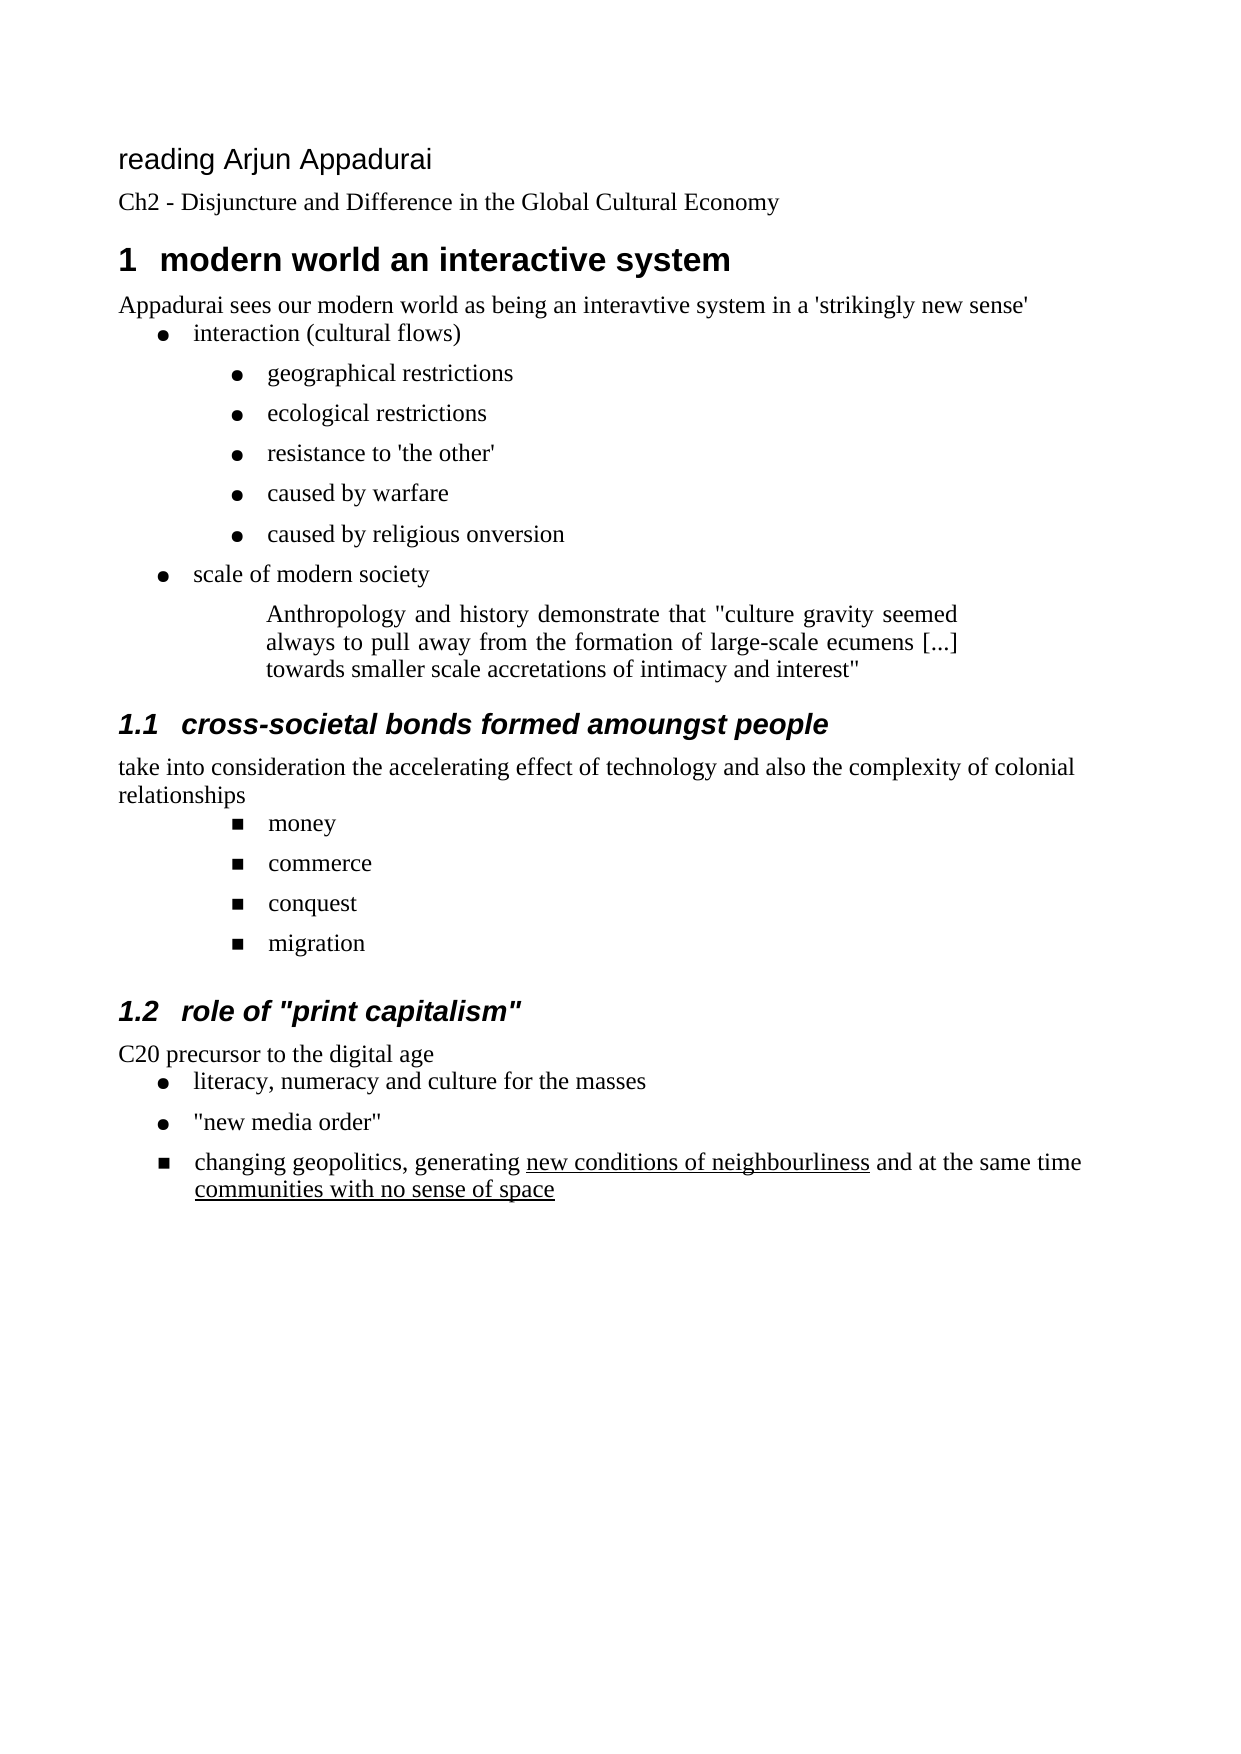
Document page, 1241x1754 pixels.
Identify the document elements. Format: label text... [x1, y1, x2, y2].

list resistance to 'the other' [229, 439, 1122, 467]
subtitle reading Arjun Appadurai [118, 143, 1122, 176]
subtitle role of "print capitalism" [118, 994, 1122, 1027]
list scale of modern society [156, 560, 1122, 588]
text take into consideration the accelerating effect of technology and also the complexity of colonial relationships [118, 753, 1122, 809]
list money [231, 809, 1122, 836]
list migration [231, 929, 1122, 957]
list caused by religious onversion [229, 520, 1122, 547]
list changing geopolitics, generating new conditions of neighbourliness and at the same time communities with no sense of space [157, 1148, 1122, 1203]
list literacy, numeracy and culture for the masses [156, 1067, 1122, 1095]
text Appadurai sees our modern world as being an interavtive system in a 'strikingly new sense' [118, 291, 1122, 319]
text Ch2 - Disjuncture and Difference in the Global Cultural Economy [118, 188, 1122, 216]
text C20 precursor to the digital age [118, 1040, 1122, 1067]
subtitle cross-societal bonds formed amoungst people [118, 708, 1122, 741]
list conquest [231, 889, 1122, 917]
text Anthropology and history demonstrate that "culture gravity seemed always to pull away from the formation of large-scale ecumens [...] towards smaller scale accretations of intimacy and interest" [266, 600, 958, 683]
list "new media order" [156, 1108, 1122, 1135]
subtitle modern world an interactive system [118, 241, 1122, 278]
list geographical restrictions [229, 359, 1122, 387]
list ecological restrictions [229, 399, 1122, 427]
list commerce [231, 849, 1122, 877]
list interaction (cultural flows) [156, 319, 1122, 346]
list caused by warfare [229, 479, 1122, 507]
